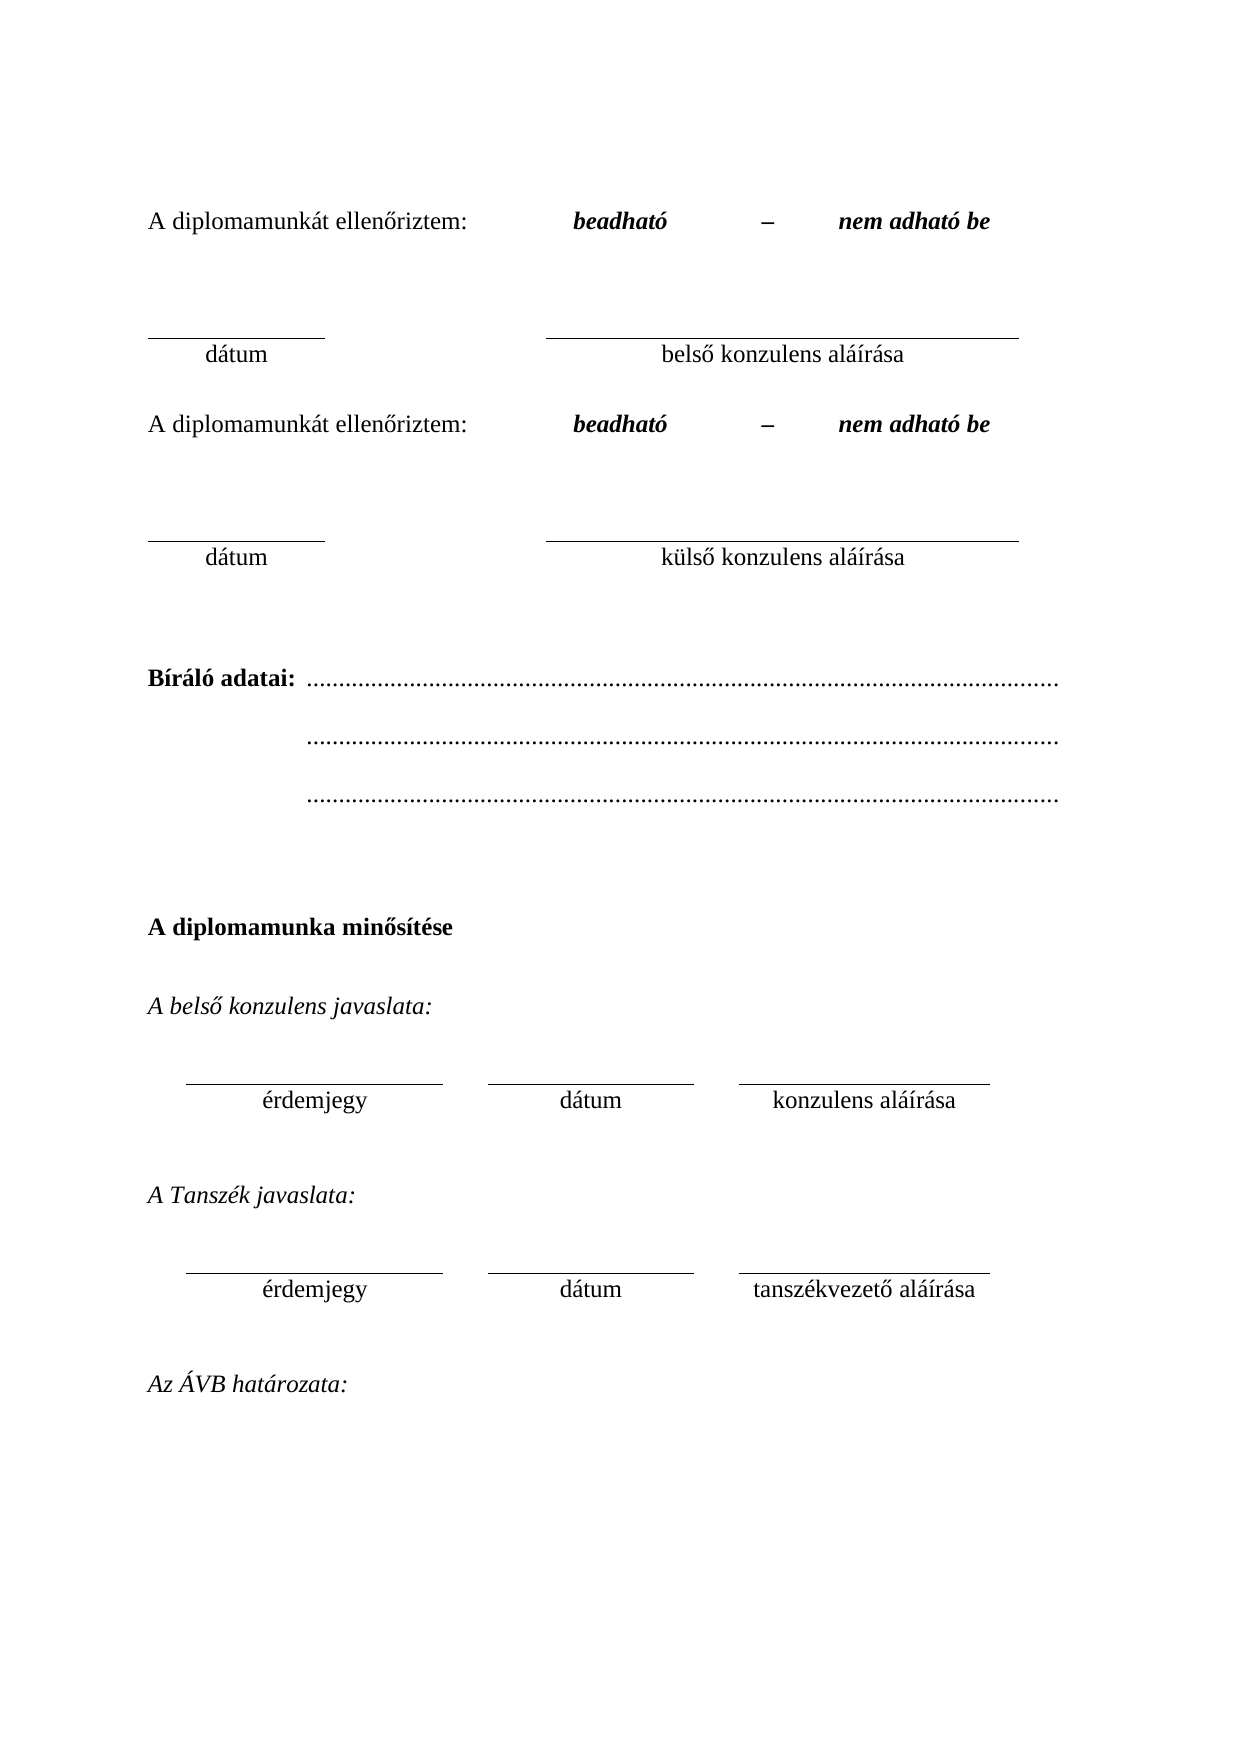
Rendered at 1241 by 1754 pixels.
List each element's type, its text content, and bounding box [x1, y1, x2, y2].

table_header [990, 1084, 1024, 1130]
table_header dátum [148, 542, 325, 587]
table_header tanszékvezető aláírása [739, 1274, 989, 1318]
text A Tanszék javaslata: [148, 1180, 1063, 1209]
text A belső konzulens javaslata: [148, 991, 1063, 1020]
text Bíráló adatai: [148, 662, 1063, 808]
table_header [443, 1273, 487, 1318]
table_header belső konzulens aláírása [546, 339, 1019, 384]
text A diplomamunka minősítése [148, 912, 1063, 941]
text A diplomamunkát ellenőriztem: beadható – nem adható be [148, 409, 1063, 438]
table_header [325, 541, 546, 587]
text A diplomamunkát ellenőriztem: beadható – nem adható be [148, 206, 1063, 235]
table_header [443, 1084, 487, 1130]
table_header [694, 1273, 738, 1318]
table_header dátum [488, 1085, 694, 1130]
table_header [694, 1084, 738, 1130]
table_header külső konzulens aláírása [546, 542, 1019, 587]
table_header érdemjegy [186, 1085, 443, 1130]
table_header [990, 1273, 1024, 1318]
text Az ÁVB határozata: [148, 1368, 1063, 1397]
table_header konzulens aláírása [739, 1085, 989, 1130]
table_header érdemjegy [186, 1274, 443, 1318]
table_header [325, 338, 546, 384]
table_header dátum [148, 339, 325, 384]
table_header dátum [488, 1274, 694, 1318]
